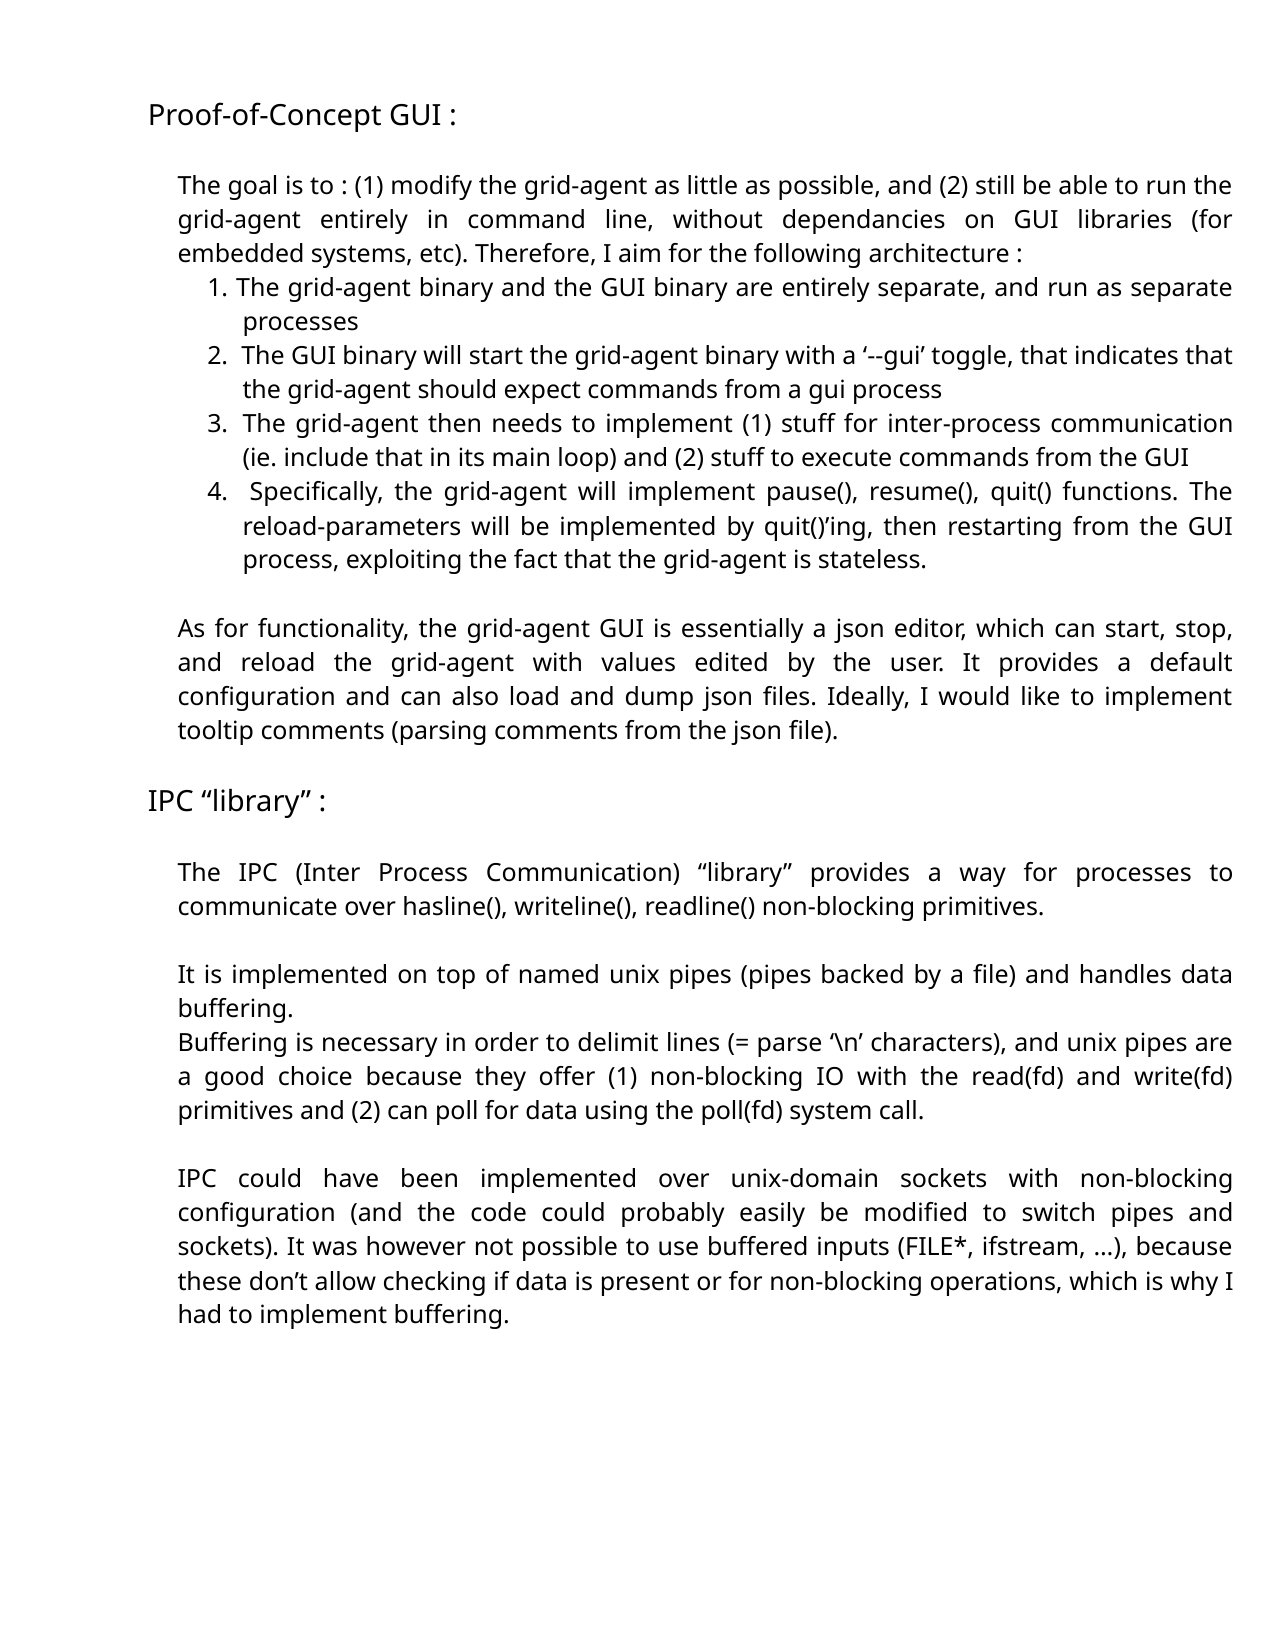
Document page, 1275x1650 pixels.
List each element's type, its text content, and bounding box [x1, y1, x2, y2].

text Buffering is necessary in order to delimit lines (= parse ‘\n’ characters), and unix pipes are a good choice because they offer (1) non-blocking IO with the read(fd) and write(fd) primitives and (2) can poll for data using the poll(fd) system call. [177, 1025, 1234, 1127]
text 3. The grid-agent then needs to implement (1) stuff for inter-process communication (ie. include that in its main loop) and (2) stuff to execute commands from the GUI [177, 406, 1234, 474]
text The IPC (Inter Process Communication) “library” provides a way for processes to communicate over hasline(), writeline(), readline() non-blocking primitives. [177, 854, 1234, 922]
text IPC “library” : [148, 781, 1234, 820]
text The goal is to : (1) modify the grid-agent as little as possible, and (2) still be able to run the grid-agent entirely in command line, without dependancies on GUI libraries (for embedded systems, etc). Therefore, I aim for the following architecture : [177, 167, 1234, 270]
text As for functionality, the grid-agent GUI is essentially a json editor, which can start, stop, and reload the grid-agent with values edited by the user. It provides a default configuration and can also load and dump json files. Ideally, I would like to implement tooltip comments (parsing comments from the json file). [177, 610, 1234, 747]
text Proof-of-Concept GUI : [148, 94, 1234, 133]
text 1. The grid-agent binary and the GUI binary are entirely separate, and run as separate processes [177, 270, 1234, 338]
text IPC could have been implemented over unix-domain sockets with non-blocking configuration (and the code could probably easily be modified to switch pipes and sockets). It was however not possible to use buffered inputs (FILE*, ifstream, …), because these don’t allow checking if data is present or for non-blocking operations, which is why I had to implement buffering. [177, 1161, 1234, 1331]
text It is implemented on top of named unix pipes (pipes backed by a file) and handles data buffering. [177, 957, 1234, 1025]
text 2. The GUI binary will start the grid-agent binary with a ‘--gui’ toggle, that indicates that the grid-agent should expect commands from a gui process [177, 338, 1234, 406]
text 4. Specifically, the grid-agent will implement pause(), resume(), quit() functions. The reload-parameters will be implemented by quit()’ing, then restarting from the GUI process, exploiting the fact that the grid-agent is stateless. [177, 474, 1234, 576]
